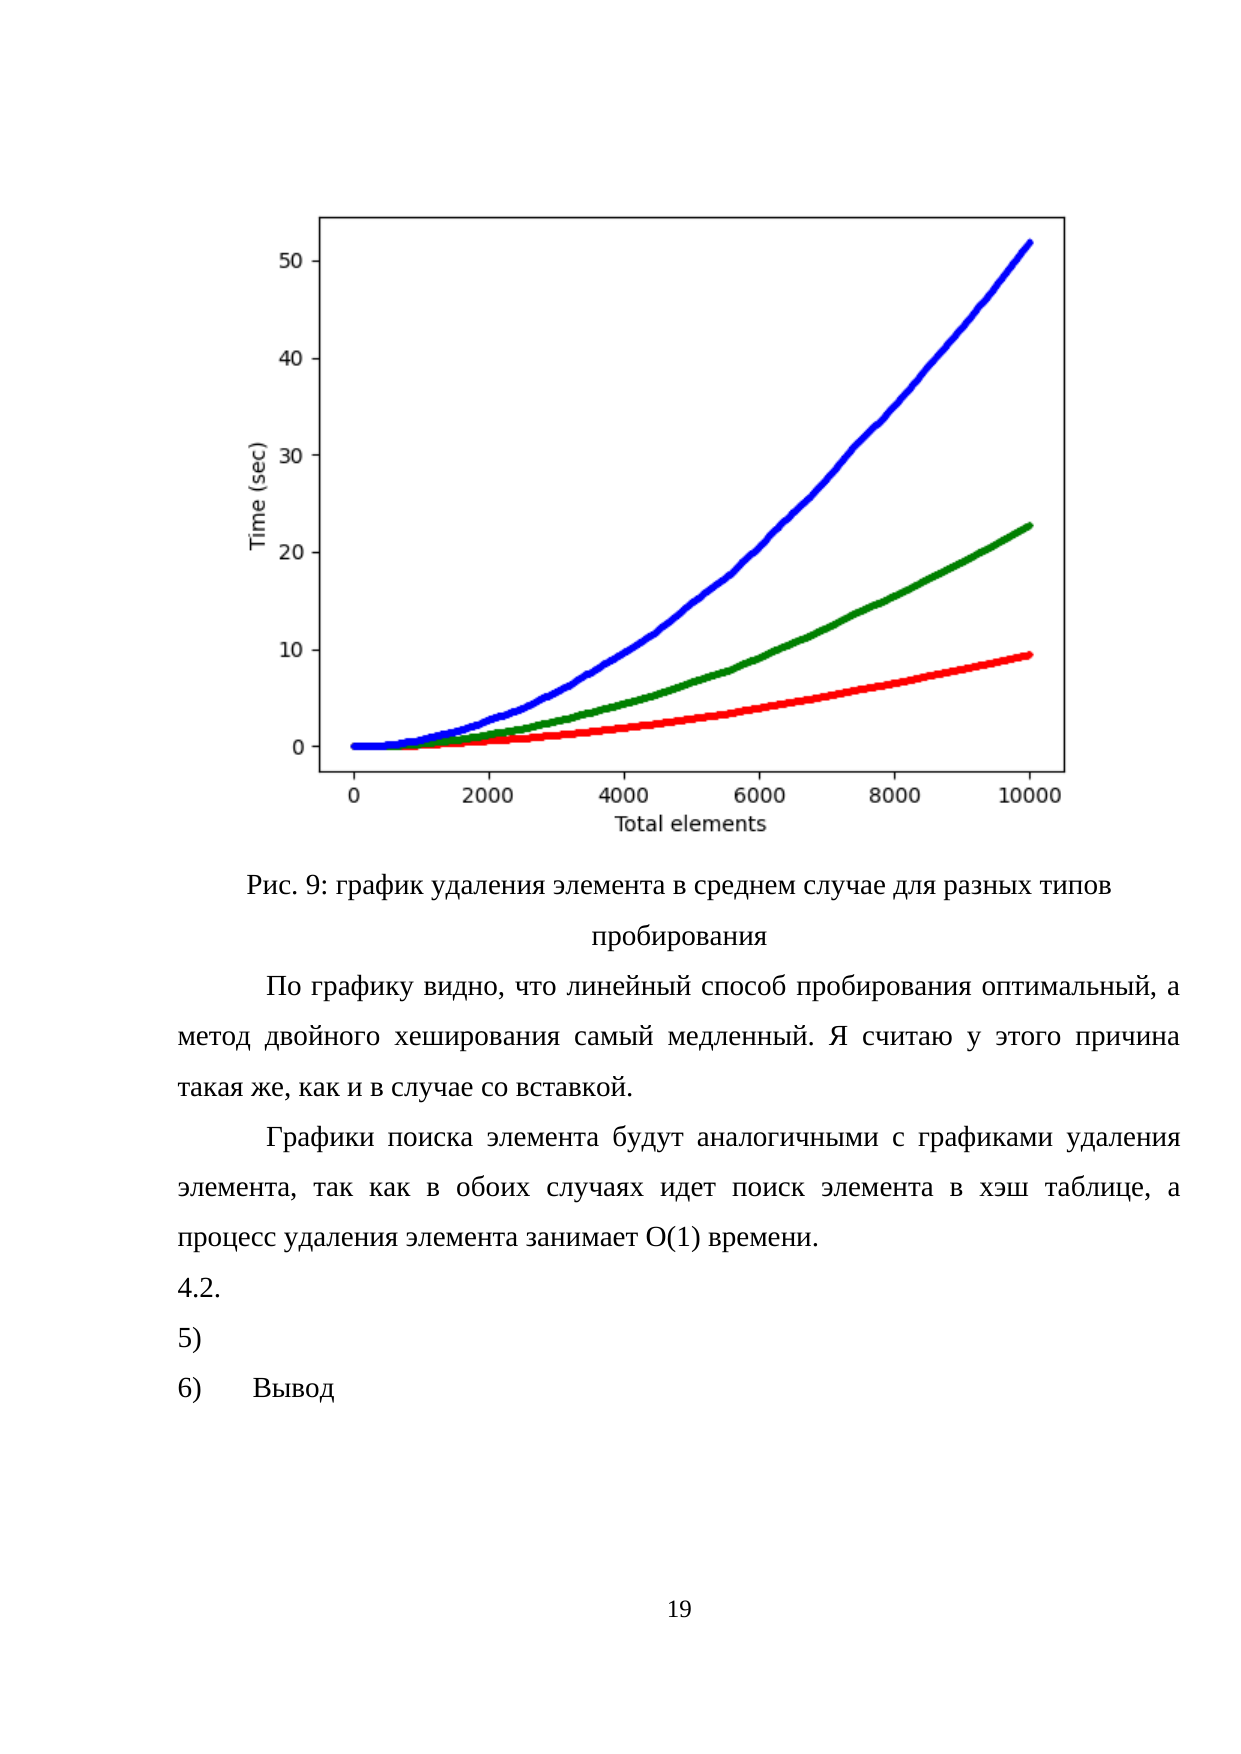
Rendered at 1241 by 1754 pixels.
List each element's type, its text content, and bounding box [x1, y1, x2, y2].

picture [199, 130, 1160, 851]
text По графику видно, что линейный способ пробирования оптимальный, а метод двойного хеширования самый медленный. Я считаю у этого причина такая же, как и в случае со вставкой. [177, 118, 1181, 1102]
text Рис. 9: график удаления элемента в среднем случае для разных типов пробирования [199, 851, 1159, 951]
list Вывод [177, 1371, 1181, 1404]
text Графики поиска элемента будут аналогичными с графиками удаления элемента, так как в обоих случаях идет поиск элемента в хэш таблице, а процесс удаления элемента занимает O(1) времени. [177, 1119, 1181, 1253]
